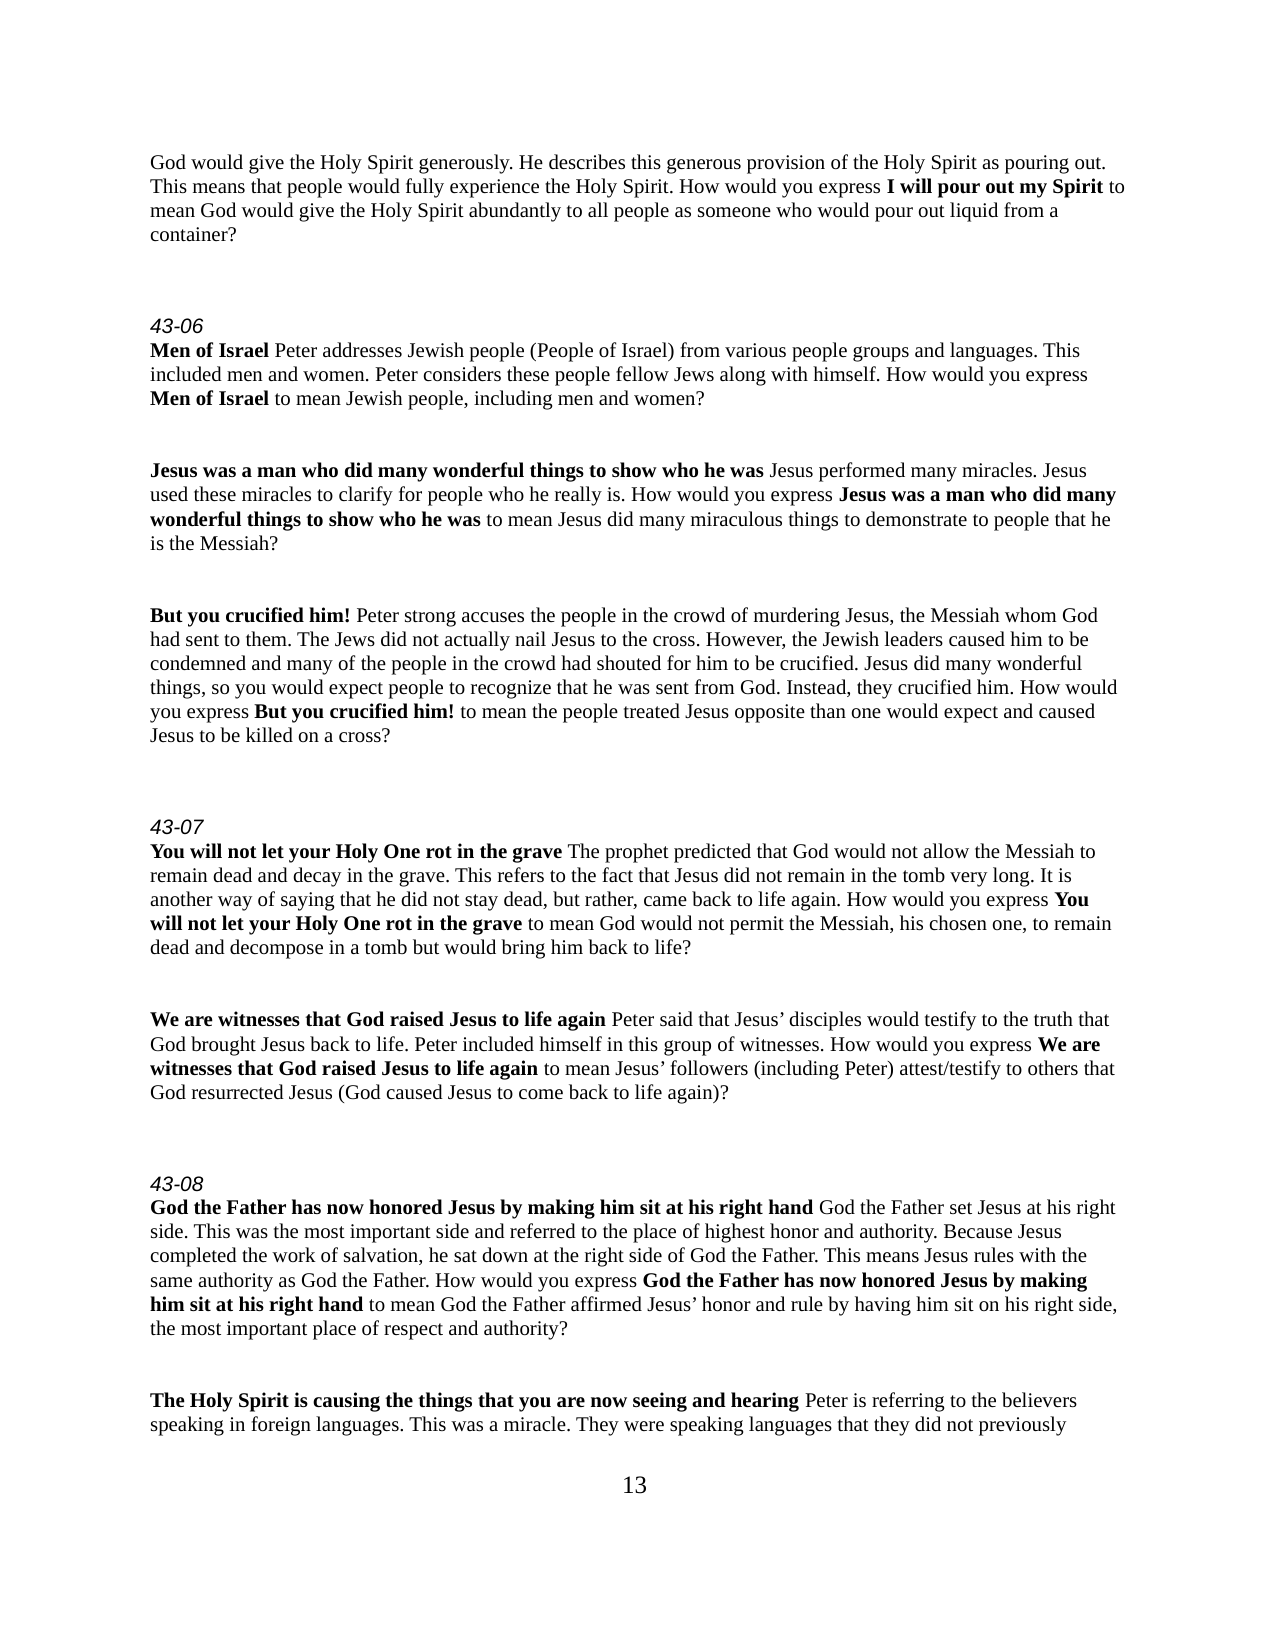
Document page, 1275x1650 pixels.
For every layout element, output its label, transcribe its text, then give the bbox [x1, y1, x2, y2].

text God the Father has now honored Jesus by making him sit at his right hand God the Father set Jesus at his right side. This was the most important side and referred to the place of highest honor and authority. Because Jesus completed the work of salvation, he sat down at the right side of God the Father. This means Jesus rules with the same authority as God the Father. How would you express God the Father has now honored Jesus by making him sit at his right hand to mean God the Father affirmed Jesus’ honor and rule by having him sit on his right side, the most important place of respect and authority? [150, 1195, 1125, 1340]
subtitle 43-06 [150, 314, 1125, 338]
subtitle 43-07 [150, 815, 1125, 839]
text Men of Israel Peter addresses Jewish people (People of Israel) from various people groups and languages. This included men and women. Peter considers these people fellow Jews along with himself. How would you express Men of Israel to mean Jewish people, including men and women? [150, 338, 1125, 410]
text You will not let your Holy One rot in the grave The prophet predicted that God would not allow the Messiah to remain dead and decay in the grave. This refers to the fact that Jesus did not remain in the tomb very long. It is another way of saying that he did not stay dead, but rather, came back to life again. How would you express You will not let your Holy One rot in the grave to mean God would not permit the Messiah, his chosen one, to remain dead and decompose in a tomb but would bring him back to life? [150, 839, 1125, 959]
text But you crucified him! Peter strong accuses the people in the crowd of murdering Jesus, the Messiah whom God had sent to them. The Jews did not actually nail Jesus to the cross. However, the Jewish leaders caused him to be condemned and many of the people in the crowd had shouted for him to be crucified. Jesus did many wonderful things, so you would expect people to recognize that he was sent from God. Instead, they crucified him. How would you express But you crucified him! to mean the people treated Jesus opposite than one would expect and caused Jesus to be killed on a cross? [150, 603, 1125, 747]
text The Holy Spirit is causing the things that you are now seeing and hearing Peter is referring to the believers speaking in foreign languages. This was a miracle. They were speaking languages that they did not previously [150, 1388, 1125, 1436]
subtitle 43-08 [150, 1171, 1125, 1195]
text God would give the Holy Spirit generously. He describes this generous provision of the Holy Spirit as pouring out. This means that people would fully experience the Holy Spirit. How would you express I will pour out my Spirit to mean God would give the Holy Spirit abundantly to all people as someone who would pour out liquid from a container? [150, 150, 1125, 246]
text We are witnesses that God raised Jesus to life again Peter said that Jesus’ disciples would testify to the truth that God brought Jesus back to life. Peter included himself in this group of witnesses. How would you express We are witnesses that God raised Jesus to life again to mean Jesus’ followers (including Peter) attest/testify to others that God resurrected Jesus (God caused Jesus to come back to life again)? [150, 1007, 1125, 1104]
text Jesus was a man who did many wonderful things to show who he was Jesus performed many miracles. Jesus used these miracles to clarify for people who he really is. How would you express Jesus was a man who did many wonderful things to show who he was to mean Jesus did many miraculous things to demonstrate to people that he is the Messiah? [150, 458, 1125, 554]
